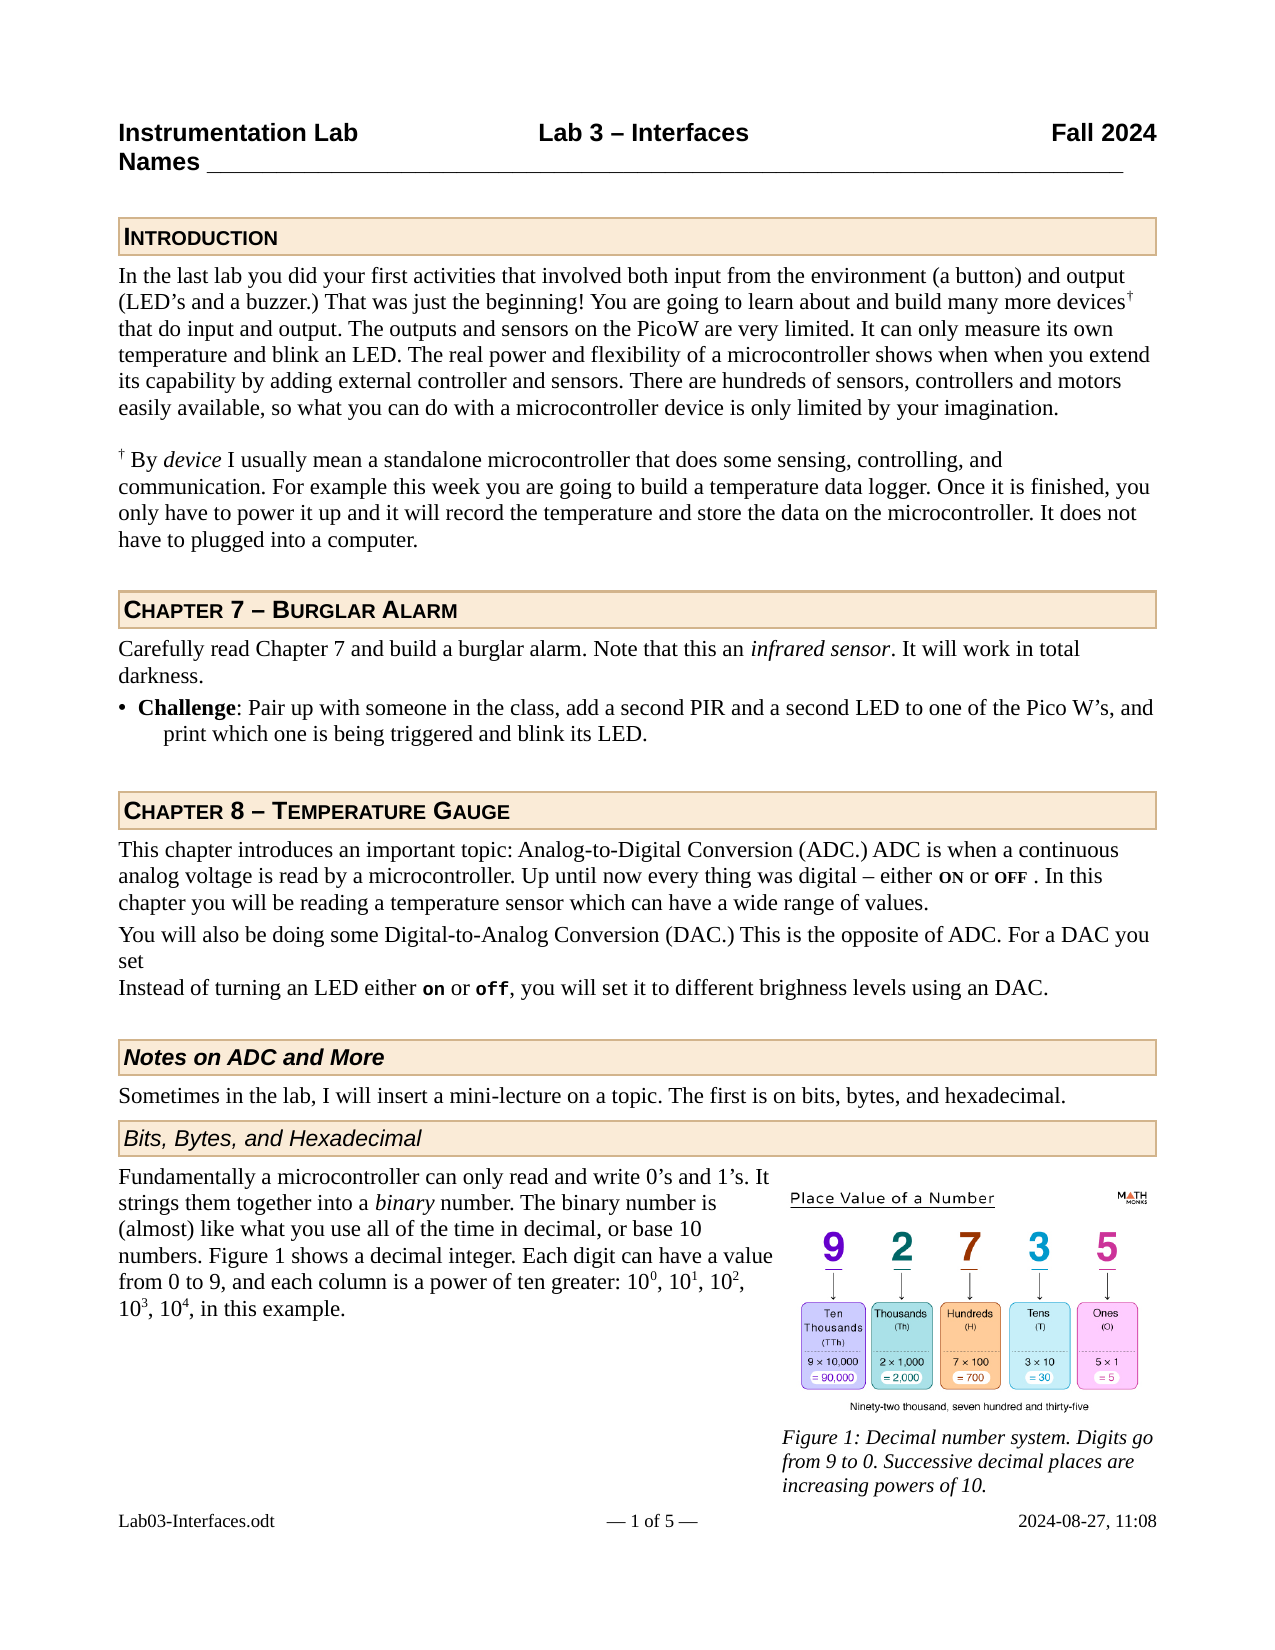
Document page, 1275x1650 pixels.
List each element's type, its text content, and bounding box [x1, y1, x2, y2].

text † By device I usually mean a standalone microcontroller that does some sensing, controlling, and communication. For example this week you are going to build a temperature data logger. Once it is finished, you only have to power it up and it will record the temperature and store the data on the microcontroller. It does not have to plugged into a computer. [118, 447, 1157, 552]
subtitle Notes on ADC and More [120, 1041, 1155, 1074]
subtitle Bits, Bytes, and Hexadecimal [120, 1122, 1155, 1155]
text Instead of turning an LED either on or off, you will set it to different brighness levels using an DAC. [118, 974, 1157, 1001]
text Carefully read Chapter 7 and build a burglar alarm. Note that this an infrared sensor. It will work in total darkness. [118, 635, 1157, 688]
text Figure 1: Decimal number system. Digits go from 9 to 0. Successive decimal places are increasing powers of 10. [782, 1425, 1157, 1497]
text You will also be doing some Digital-to-Analog Conversion (DAC.) This is the opposite of ADC. For a DAC you set [118, 921, 1157, 974]
subtitle Introduction [120, 219, 1155, 254]
list Challenge: Pair up with someone in the class, add a second PIR and a second LED to one of the Pico W’s, and print which one is being triggered and blink its LED. [118, 694, 1157, 747]
text Fundamentally a microcontroller can only read and write 0’s and 1’s. It strings them together into a binary number. The binary number is (almost) like what you use all of the time in decimal, or base 10 numbers. Figure 1 shows a decimal integer. Each digit can have a value from 0 to 9, and each column is a power of ten greater: 100, 101, 102, 103, 104, in this example. [118, 1163, 1157, 1321]
text In the last lab you did your first activities that involved both input from the environment (a button) and output (LED’s and a buzzer.) That was just the beginning! You are going to learn about and build many more devices† that do input and output. The outputs and sensors on the PicoW are very limited. It can only measure its own temperature and blink an LED. The real power and flexibility of a microcontroller shows when when you extend its capability by adding external controller and sensors. There are hundreds of sensors, controllers and motors easily available, so what you can do with a microcontroller device is only limited by your imagination. [118, 262, 1157, 420]
text Sometimes in the lab, I will insert a mini-lecture on a topic. The first is on bits, bytes, and hexadecimal. [118, 1082, 1157, 1108]
subtitle Chapter 8 – Temperature Gauge [120, 793, 1155, 828]
picture [781, 1181, 1157, 1425]
subtitle Chapter 7 – Burglar Alarm [120, 593, 1155, 627]
text This chapter introduces an important topic: Analog-to-Digital Conversion (ADC.) ADC is when a continuous analog voltage is read by a microcontroller. Up until now every thing was digital – either on or off . In this chapter you will be reading a temperature sensor which can have a wide range of values. [118, 836, 1157, 915]
